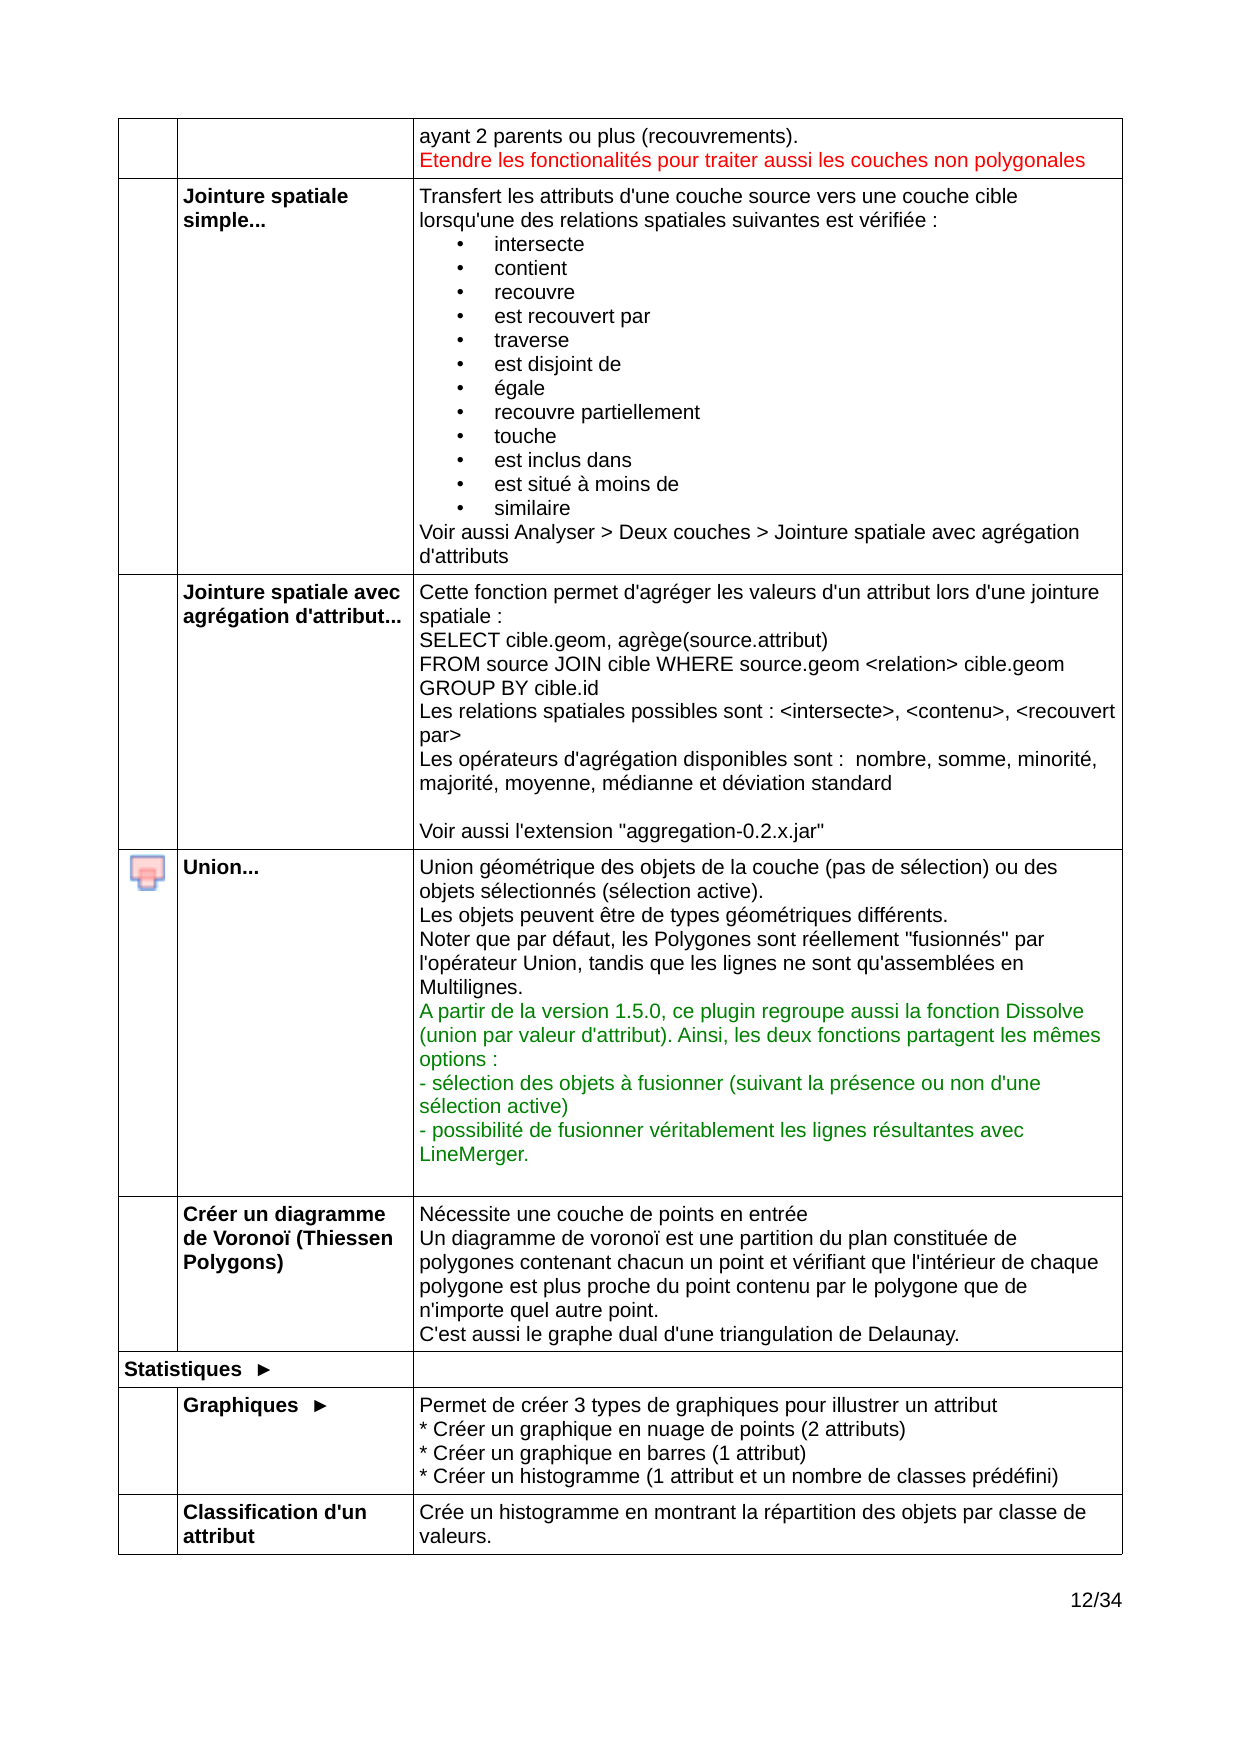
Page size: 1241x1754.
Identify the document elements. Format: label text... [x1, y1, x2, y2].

table_cell [119, 850, 177, 1196]
table_cell [178, 119, 413, 178]
table_cell [119, 1495, 177, 1553]
table_cell Union... [178, 850, 413, 1196]
table_cell Créer un diagramme de Voronoï (Thiessen Polygons) [178, 1197, 413, 1351]
table_cell [119, 575, 177, 849]
table_cell Statistiques ► [119, 1352, 413, 1387]
table_cell [119, 1197, 177, 1351]
table_cell Graphiques ► [178, 1388, 413, 1494]
table_cell [414, 1352, 1122, 1387]
table_cell ayant 2 parents ou plus (recouvrements). Etendre les fonctionalités pour traiter aussi les couches non polygonales [414, 119, 1122, 178]
table_cell Cette fonction permet d'agréger les valeurs d'un attribut lors d'une jointure spatiale : SELECT cible.geom, agrège(source.attribut) FROM source JOIN cible WHERE source.geom <relation> cible.geom GROUP BY cible.id Les relations spatiales possibles sont : <intersecte>, <contenu>, <recouvert par> Les opérateurs d'agrégation disponibles sont : nombre, somme, minorité, majorité, moyenne, médianne et déviation standard Voir aussi l'extension "aggregation-0.2.x.jar" [414, 575, 1122, 849]
table_cell [119, 179, 177, 574]
table_cell Jointure spatiale simple... [178, 179, 413, 574]
table_cell Nécessite une couche de points en entrée Un diagramme de voronoï est une partition du plan constituée de polygones contenant chacun un point et vérifiant que l'intérieur de chaque polygone est plus proche du point contenu par le polygone que de n'importe quel autre point. C'est aussi le graphe dual d'une triangulation de Delaunay. [414, 1197, 1122, 1351]
table_cell Crée un histogramme en montrant la répartition des objets par classe de valeurs. [414, 1495, 1122, 1553]
table_cell Union géométrique des objets de la couche (pas de sélection) ou des objets sélectionnés (sélection active). Les objets peuvent être de types géométriques différents. Noter que par défaut, les Polygones sont réellement "fusionnés" par l'opérateur Union, tandis que les lignes ne sont qu'assemblées en Multilignes. A partir de la version 1.5.0, ce plugin regroupe aussi la fonction Dissolve (union par valeur d'attribut). Ainsi, les deux fonctions partagent les mêmes options : - sélection des objets à fusionner (suivant la présence ou non d'une sélection active) - possibilité de fusionner véritablement les lignes résultantes avec LineMerger. [414, 850, 1122, 1196]
table_cell Transfert les attributs d'une couche source vers une couche cible lorsqu'une des relations spatiales suivantes est vérifiée : intersecte contient recouvre est recouvert par traverse est disjoint de égale recouvre partiellement touche est inclus dans est situé à moins de similaire Voir aussi Analyser > Deux couches > Jointure spatiale avec agrégation d'attributs [414, 179, 1122, 574]
table_cell [119, 1388, 177, 1494]
table_cell Classification d'un attribut [178, 1495, 413, 1553]
table_cell [119, 119, 177, 178]
table_cell Permet de créer 3 types de graphiques pour illustrer un attribut * Créer un graphique en nuage de points (2 attributs) * Créer un graphique en barres (1 attribut) * Créer un histogramme (1 attribut et un nombre de classes prédéfini) [414, 1388, 1122, 1494]
table_cell Jointure spatiale avec agrégation d'attribut... [178, 575, 413, 849]
picture [129, 854, 166, 891]
